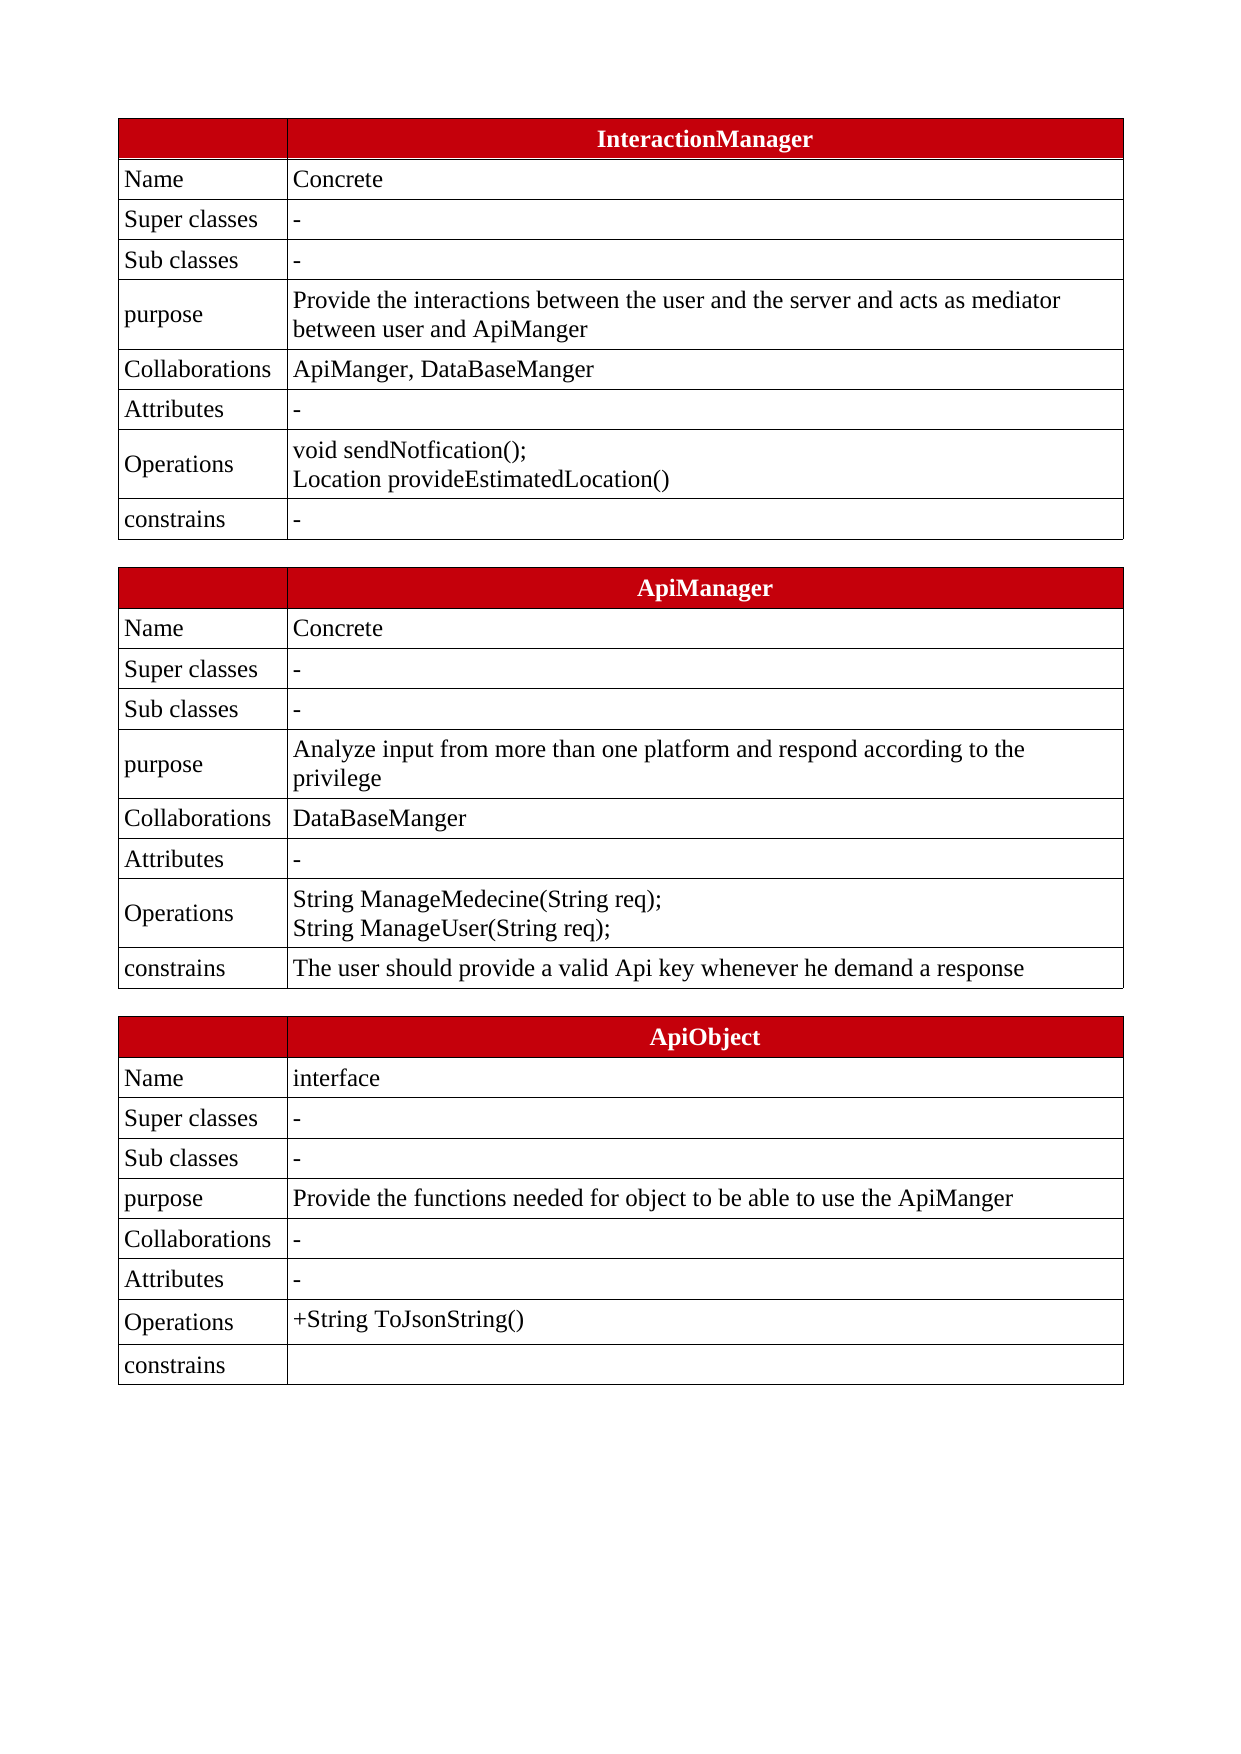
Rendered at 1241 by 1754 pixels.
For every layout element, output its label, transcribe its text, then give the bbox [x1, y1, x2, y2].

table_cell String ManageMedecine(String req); String ManageUser(String req); [288, 879, 1123, 947]
table_cell - [288, 390, 1123, 429]
table_cell purpose [119, 280, 287, 348]
table_cell Analyze input from more than one platform and respond according to the privilege [288, 730, 1123, 798]
table_cell Provide the interactions between the user and the server and acts as mediator between user and ApiManger [288, 280, 1123, 348]
table_cell - [288, 1098, 1123, 1137]
table_cell constrains [119, 948, 287, 988]
table_cell +String ToJsonString() [288, 1300, 1123, 1344]
table_cell Collaborations [119, 1219, 287, 1258]
table_header ApiManager [288, 568, 1123, 608]
table_header [119, 119, 287, 158]
table_cell - [288, 689, 1123, 728]
table_cell Name [119, 609, 287, 648]
table_cell Name [119, 1058, 287, 1097]
table_cell interface [288, 1058, 1123, 1097]
table_cell - [288, 839, 1123, 878]
table_cell Collaborations [119, 350, 287, 389]
table_cell Operations [119, 1300, 287, 1344]
table_cell - [288, 1219, 1123, 1258]
table_cell - [288, 649, 1123, 688]
table_cell Super classes [119, 200, 287, 239]
table_header ApiObject [288, 1017, 1123, 1057]
table_cell - [288, 240, 1123, 279]
table_cell DataBaseManger [288, 799, 1123, 838]
table_cell constrains [119, 1345, 287, 1384]
table_cell purpose [119, 730, 287, 798]
table_cell constrains [119, 499, 287, 538]
table_cell Attributes [119, 390, 287, 429]
table_cell [288, 1345, 1123, 1384]
table_cell purpose [119, 1179, 287, 1218]
table_cell Operations [119, 879, 287, 947]
table_cell Sub classes [119, 1139, 287, 1178]
table_header [119, 568, 287, 608]
table_cell Concrete [288, 609, 1123, 648]
table_cell Name [119, 160, 287, 199]
table_cell Super classes [119, 1098, 287, 1137]
table_cell Attributes [119, 839, 287, 878]
table_cell ApiManger, DataBaseManger [288, 350, 1123, 389]
table_cell Super classes [119, 649, 287, 688]
table_cell Sub classes [119, 689, 287, 728]
table_cell void sendNotfication(); Location provideEstimatedLocation() [288, 430, 1123, 498]
table_cell Concrete [288, 160, 1123, 199]
table_header InteractionManager [288, 119, 1123, 158]
table_cell - [288, 1259, 1123, 1299]
table_cell The user should provide a valid Api key whenever he demand a response [288, 948, 1123, 988]
table_cell - [288, 499, 1123, 538]
table_header [119, 1017, 287, 1057]
table_cell - [288, 200, 1123, 239]
table_cell Attributes [119, 1259, 287, 1299]
table_cell Provide the functions needed for object to be able to use the ApiManger [288, 1179, 1123, 1218]
table_cell Operations [119, 430, 287, 498]
table_cell Sub classes [119, 240, 287, 279]
table_cell Collaborations [119, 799, 287, 838]
table_cell - [288, 1139, 1123, 1178]
